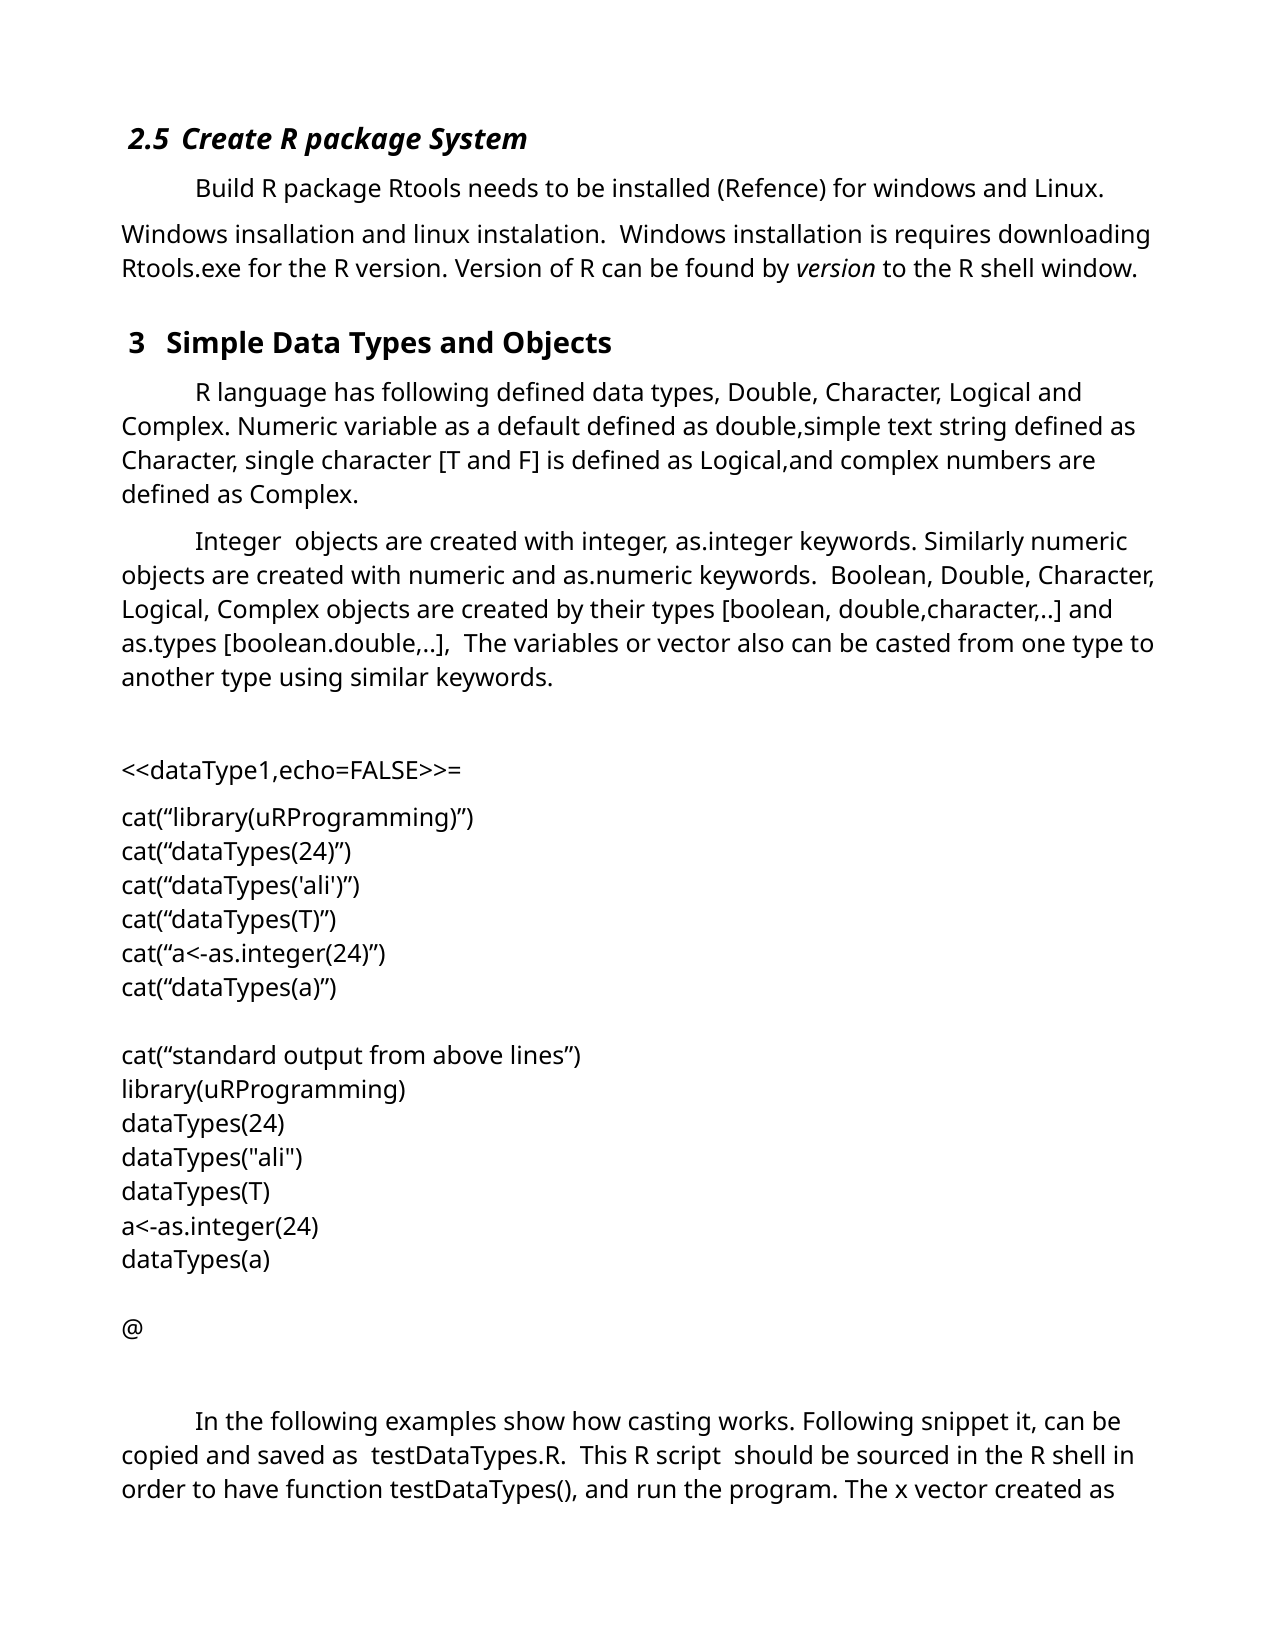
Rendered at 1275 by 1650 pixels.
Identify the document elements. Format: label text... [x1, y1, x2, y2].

text Build R package Rtools needs to be installed (Refence) for windows and Linux. [121, 170, 1158, 204]
text cat(“dataTypes(24)”) [121, 833, 1158, 867]
text Integer objects are created with integer, as.integer keywords. Similarly numeric objects are created with numeric and as.numeric keywords. Boolean, Double, Character, Logical, Complex objects are created by their types [boolean, double,character,..] and as.types [boolean.double,..], The variables or vector also can be casted from one type to another type using similar keywords. [121, 523, 1158, 694]
text a<-as.integer(24) [121, 1208, 1158, 1242]
text dataTypes(24) [121, 1106, 1158, 1140]
subtitle Create R package System [121, 118, 1158, 158]
text cat(“a<-as.integer(24)”) [121, 936, 1158, 970]
text library(uRProgramming) [121, 1072, 1158, 1106]
text @ [121, 1310, 1158, 1344]
text <<dataType1,echo=FALSE>>= [121, 753, 1158, 787]
text In the following examples show how casting works. Following snippet it, can be copied and saved as testDataTypes.R. This R script should be sourced in the R shell in order to have function testDataTypes(), and run the program. The x vector created as [121, 1403, 1158, 1506]
text Windows insallation and linux instalation. Windows installation is requires downloading Rtools.exe for the R version. Version of R can be found by version to the R shell window. [121, 217, 1158, 285]
text dataTypes("ali") [121, 1140, 1158, 1174]
text cat(“dataTypes(T)”) [121, 902, 1158, 936]
subtitle Simple Data Types and Objects [121, 322, 1158, 362]
text cat(“standard output from above lines”) [121, 1038, 1158, 1072]
text R language has following defined data types, Double, Character, Logical and Complex. Numeric variable as a default defined as double,simple text string defined as Character, single character [T and F] is defined as Logical,and complex numbers are defined as Complex. [121, 375, 1158, 511]
text cat(“library(uRProgramming)”) [121, 799, 1158, 833]
text cat(“dataTypes(a)”) [121, 970, 1158, 1004]
text cat(“dataTypes('ali')”) [121, 867, 1158, 902]
text dataTypes(T) [121, 1174, 1158, 1208]
text dataTypes(a) [121, 1242, 1158, 1276]
